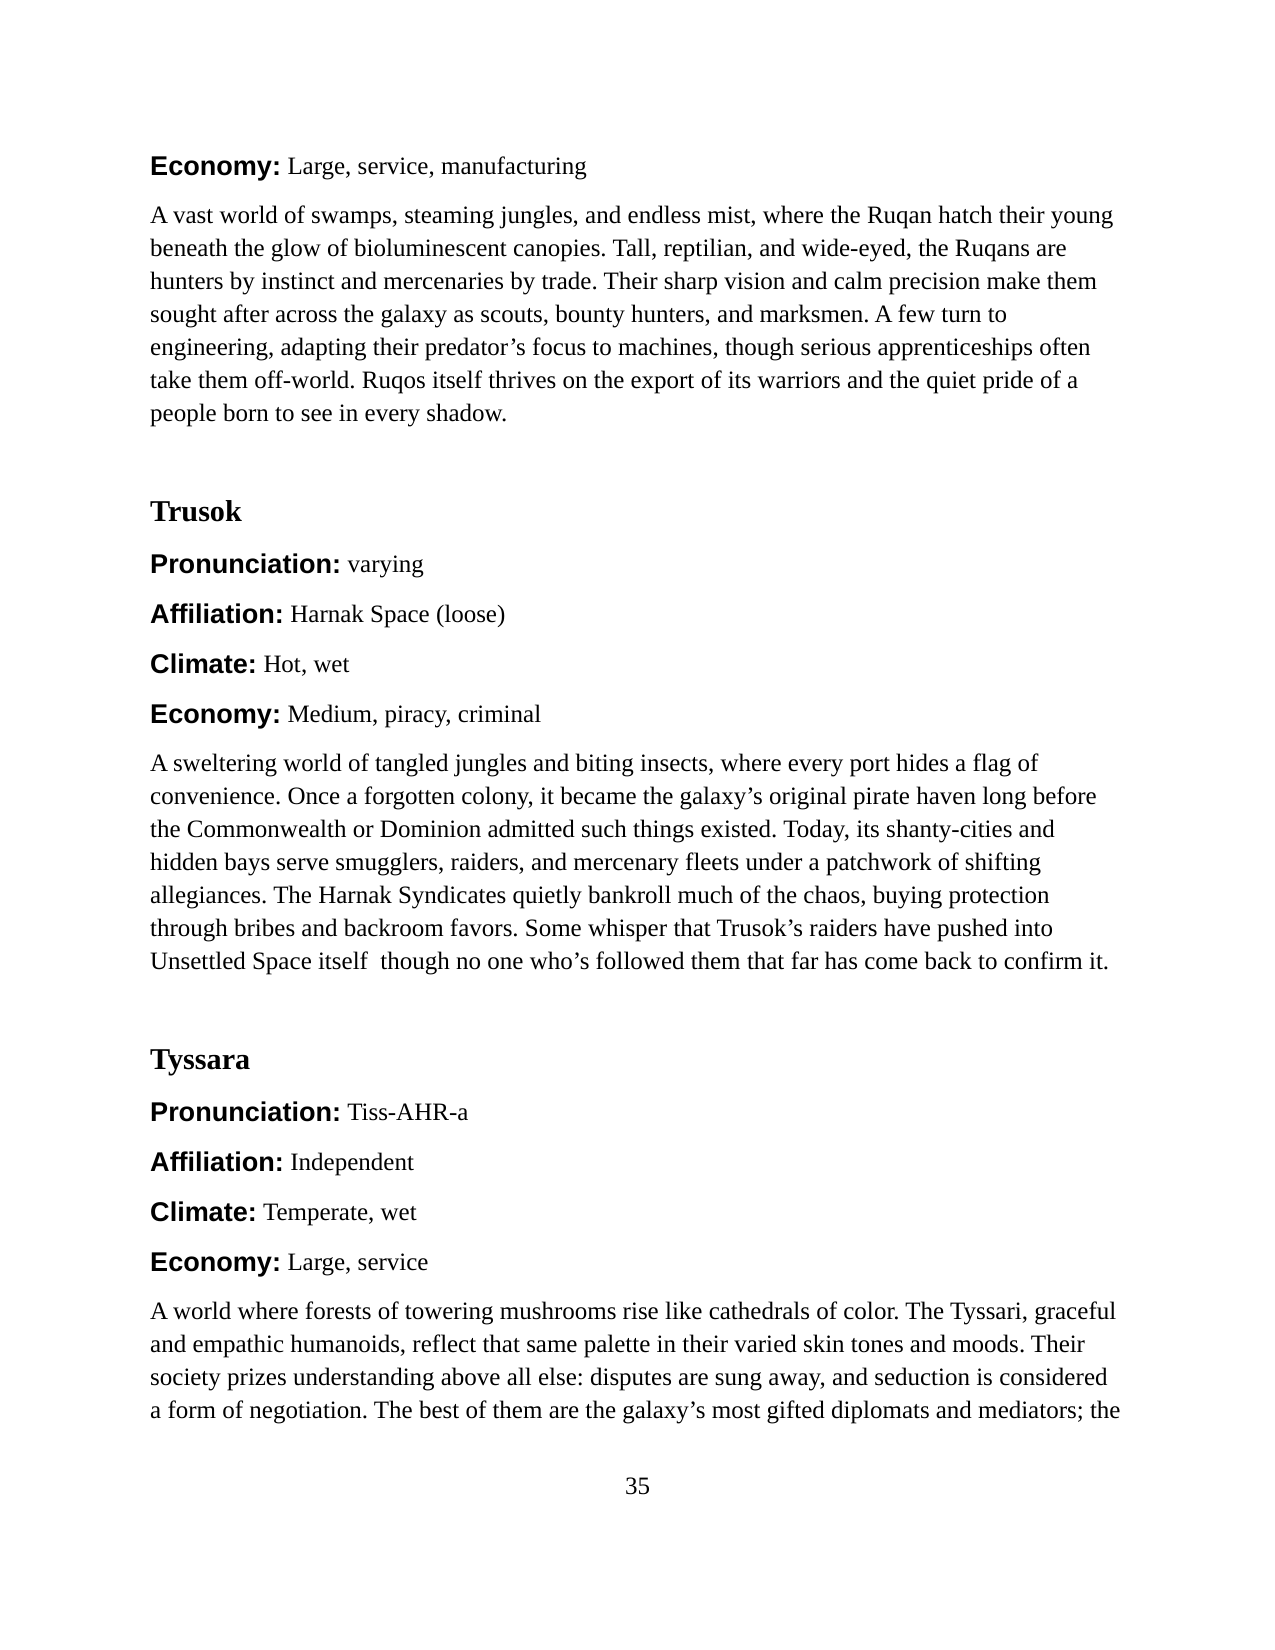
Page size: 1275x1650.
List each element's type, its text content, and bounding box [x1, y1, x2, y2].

text Large, service, manufacturing [281, 150, 1125, 181]
text varying [341, 548, 1125, 579]
text Medium, piracy, criminal [281, 698, 1125, 729]
subtitle Affiliation: [150, 1146, 284, 1177]
text A world where forests of towering mushrooms rise like cathedrals of color. The Tyssari, graceful and empathic humanoids, reflect that same palette in their varied skin tones and moods. Their society prizes understanding above all else: disputes are sung away, and seduction is considered a form of negotiation. The best of them are the galaxy’s most gifted diplomats and mediators; the [150, 1296, 1125, 1424]
subtitle Economy: [150, 1246, 281, 1277]
text Tyssara [150, 1042, 1125, 1076]
subtitle Climate: [150, 648, 257, 679]
text A vast world of swamps, steaming jungles, and endless mist, where the Ruqan hatch their young beneath the glow of bioluminescent canopies. Tall, reptilian, and wide-eyed, the Ruqans are hunters by instinct and mercenaries by trade. Their sharp vision and calm precision make them sought after across the galaxy as scouts, bounty hunters, and marksmen. A few turn to engineering, adapting their predator’s focus to machines, though serious apprenticeships often take them off-world. Ruqos itself thrives on the export of its warriors and the quiet pride of a people born to see in every shadow. [150, 200, 1125, 427]
text Trusok [150, 493, 1125, 528]
text Independent [284, 1146, 1125, 1177]
subtitle Economy: [150, 698, 281, 729]
subtitle Economy: [150, 150, 281, 181]
subtitle Affiliation: [150, 598, 284, 629]
text A sweltering world of tangled jungles and biting insects, where every port hides a flag of convenience. Once a forgotten colony, it became the galaxy’s original pirate haven long before the Commonwealth or Dominion admitted such things existed. Today, its shanty-cities and hidden bays serve smugglers, raiders, and mercenary fleets under a patchwork of shifting allegiances. The Harnak Syndicates quietly bankroll much of the chaos, buying protection through bribes and backroom favors. Some whisper that Trusok’s raiders have pushed into Unsettled Space itself though no one who’s followed them that far has come back to confirm it. [150, 748, 1125, 975]
text Temperate, wet [257, 1196, 1125, 1227]
text Large, service [281, 1246, 1125, 1277]
subtitle Climate: [150, 1196, 257, 1227]
text Harnak Space (loose) [284, 598, 1125, 629]
text Hot, wet [257, 648, 1125, 679]
subtitle Pronunciation: [150, 548, 341, 579]
subtitle Pronunciation: [150, 1096, 341, 1127]
text Tiss-AHR-a [341, 1096, 1125, 1127]
